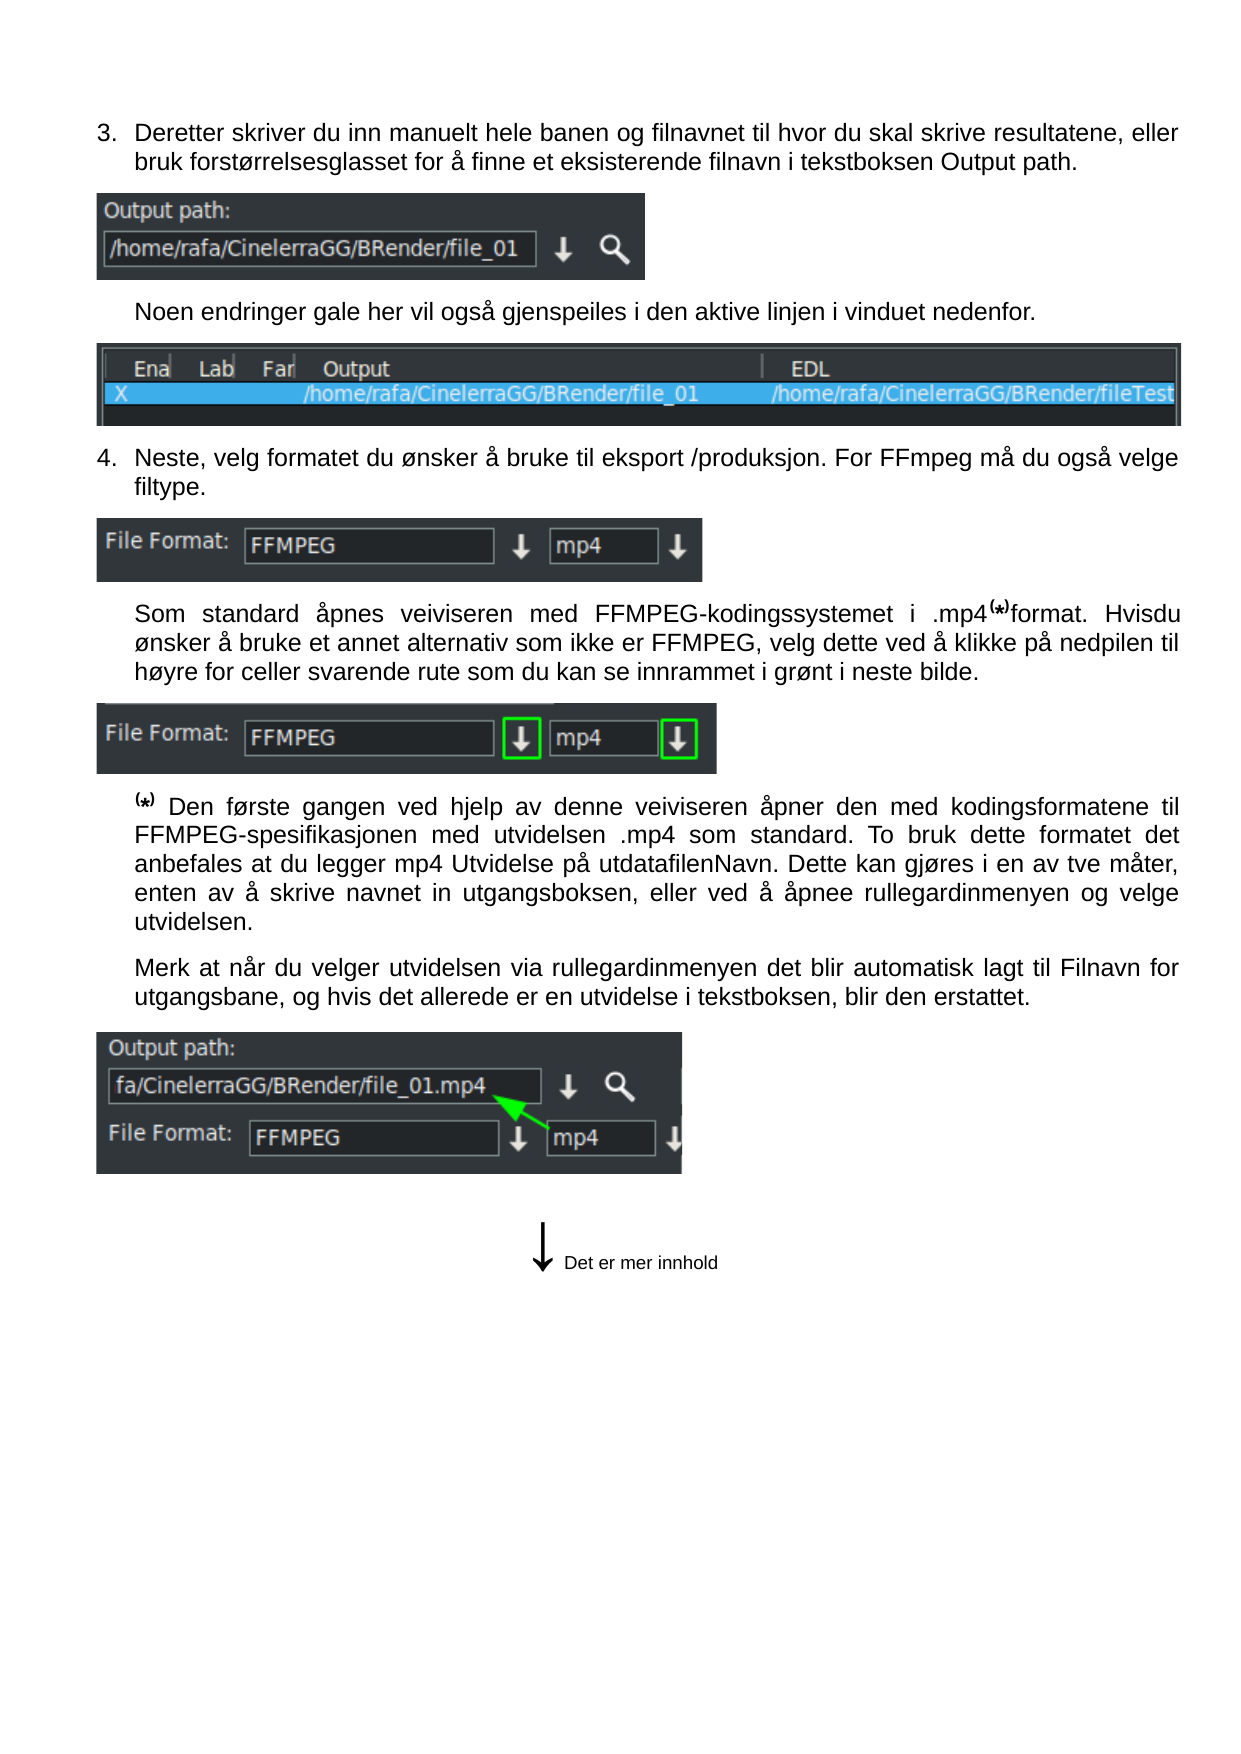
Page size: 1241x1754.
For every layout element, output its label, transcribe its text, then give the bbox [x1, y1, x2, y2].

subtitle ↓Det er mer innhold [59, 1053, 1181, 1287]
picture [96, 518, 703, 582]
list Som standard åpnes veiviseren med FFMPEG-kodingssystemet i .mp4⁽*⁾format. Hvisdu ønsker å bruke et annet alternativ som ikke er FFMPEG, velg dette ved å klikke på nedpilen til høyre for celler svarende rute som du kan se innrammet i grønt i neste bilde. [97, 518, 1181, 686]
picture [96, 343, 1182, 426]
list Neste, velg formatet du ønsker å bruke til eksport /produksjon. For FFmpeg må du også velge filtype. [97, 426, 1181, 500]
picture [96, 1032, 683, 1174]
picture [96, 703, 717, 774]
list Deretter skriver du inn manuelt hele banen og filnavnet til hvor du skal skrive resultatene, eller bruk forstørrelsesglasset for å finne et eksisterende filnavn i tekstboksen Output path. [97, 118, 1181, 176]
list Merk at når du velger utvidelsen via rullegardinmenyen det blir automatisk lagt til Filnavn for utgangsbane, og hvis det allerede er en utvidelse i tekstboksen, blir den erstattet. [97, 953, 1181, 1010]
picture [96, 193, 645, 280]
list ⁽*⁾ Den første gangen ved hjelp av denne veiviseren åpner den med kodingsformatene til FFMPEG-spesifikasjonen med utvidelsen .mp4 som standard. To bruk dette formatet det anbefales at du legger mp4 Utvidelse på utdatafilenNavn. Dette kan gjøres i en av tve måter, enten av å skrive navnet in utgangsboksen, eller ved å åpnee rullegardinmenyen og velge utvidelsen. [97, 703, 1181, 935]
list Noen endringer gale her vil også gjenspeiles i den aktive linjen i vinduet nedenfor. [97, 193, 1181, 326]
